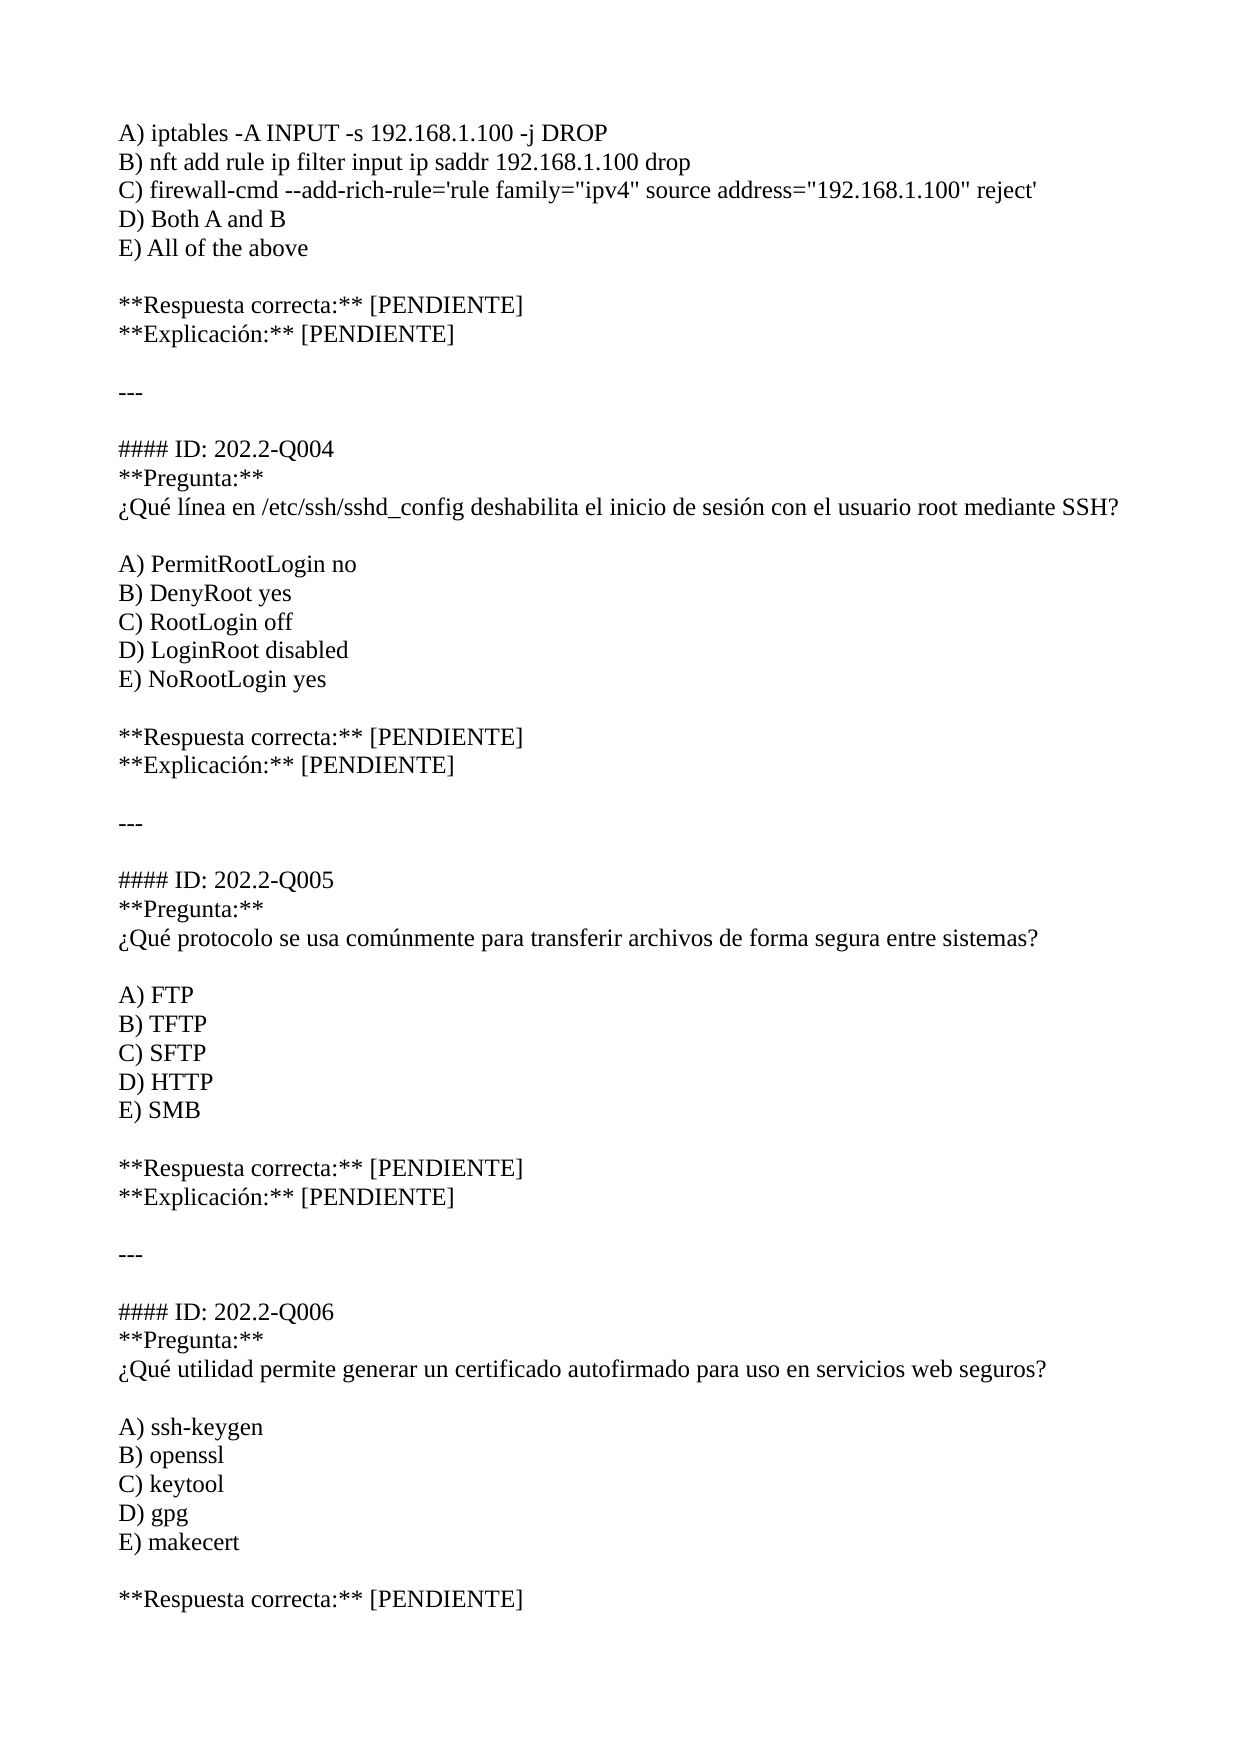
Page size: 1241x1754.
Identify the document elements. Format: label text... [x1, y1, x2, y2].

text **Explicación:** [PENDIENTE] [118, 319, 1122, 348]
text #### ID: 202.2-Q006 [118, 1297, 1122, 1326]
text ¿Qué línea en /etc/ssh/sshd_config deshabilita el inicio de sesión con el usuario root mediante SSH? [118, 492, 1122, 521]
text B) openssl [118, 1441, 1122, 1469]
text --- [118, 808, 1122, 837]
text **Respuesta correcta:** [PENDIENTE] [118, 722, 1122, 751]
text C) SFTP [118, 1038, 1122, 1067]
text D) gpg [118, 1498, 1122, 1527]
text --- [118, 1239, 1122, 1268]
text B) DenyRoot yes [118, 578, 1122, 607]
text **Respuesta correcta:** [PENDIENTE] [118, 291, 1122, 319]
text C) keytool [118, 1469, 1122, 1498]
text E) makecert [118, 1527, 1122, 1556]
text D) LoginRoot disabled [118, 636, 1122, 664]
text E) All of the above [118, 233, 1122, 262]
text D) HTTP [118, 1067, 1122, 1096]
text B) TFTP [118, 1009, 1122, 1038]
text C) firewall-cmd --add-rich-rule='rule family="ipv4" source address="192.168.1.100" reject' [118, 176, 1122, 204]
text **Respuesta correcta:** [PENDIENTE] [118, 1153, 1122, 1182]
text B) nft add rule ip filter input ip saddr 192.168.1.100 drop [118, 147, 1122, 176]
text A) ssh-keygen [118, 1412, 1122, 1441]
text **Explicación:** [PENDIENTE] [118, 1182, 1122, 1211]
text ¿Qué utilidad permite generar un certificado autofirmado para uso en servicios web seguros? [118, 1354, 1122, 1383]
text ¿Qué protocolo se usa comúnmente para transferir archivos de forma segura entre sistemas? [118, 923, 1122, 952]
text A) PermitRootLogin no [118, 549, 1122, 578]
text D) Both A and B [118, 204, 1122, 233]
text --- [118, 377, 1122, 406]
text #### ID: 202.2-Q005 [118, 866, 1122, 894]
text A) iptables -A INPUT -s 192.168.1.100 -j DROP [118, 118, 1122, 147]
text E) SMB [118, 1096, 1122, 1124]
text **Pregunta:** [118, 894, 1122, 923]
text **Respuesta correcta:** [PENDIENTE] [118, 1584, 1122, 1613]
text **Pregunta:** [118, 1326, 1122, 1354]
text **Explicación:** [PENDIENTE] [118, 751, 1122, 779]
text E) NoRootLogin yes [118, 664, 1122, 693]
text #### ID: 202.2-Q004 [118, 434, 1122, 463]
text **Pregunta:** [118, 463, 1122, 492]
text A) FTP [118, 981, 1122, 1009]
text C) RootLogin off [118, 607, 1122, 636]
